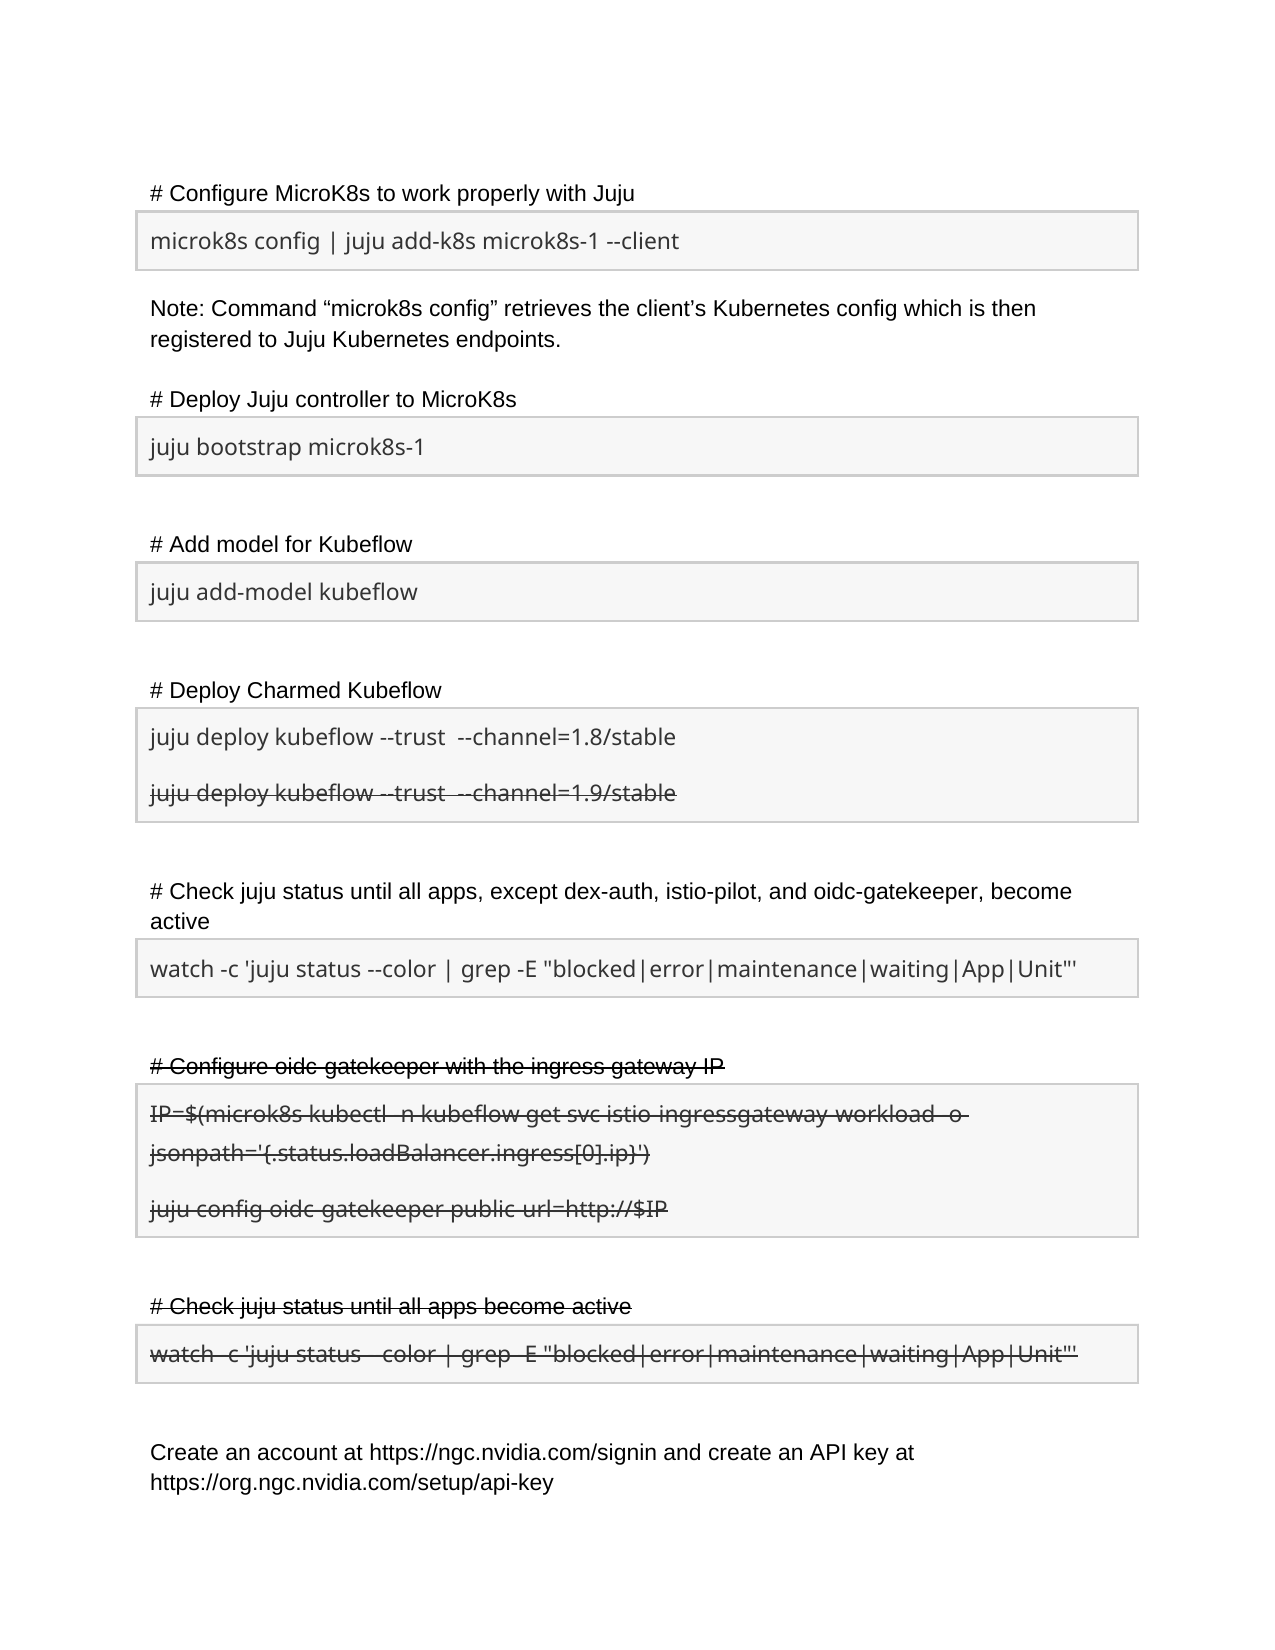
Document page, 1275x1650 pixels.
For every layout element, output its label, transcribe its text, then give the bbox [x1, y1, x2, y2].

text # Check juju status until all apps, except dex-auth, istio-pilot, and oidc-gatekeeper, become active [150, 878, 1125, 934]
text # Check juju status until all apps become active [150, 1293, 1125, 1319]
text # Configure oidc-gatekeeper with the ingress gateway IP [150, 1053, 1125, 1079]
text # Add model for Kubeflow [150, 531, 1125, 558]
text # Deploy Charmed Kubeflow [150, 677, 1125, 703]
text Create an account at https://ngc.nvidia.com/signin and create an API key at https://org.ngc.nvidia.com/setup/api-key [150, 1438, 1125, 1495]
text # Configure MicroK8s to work properly with Juju [150, 180, 1125, 207]
text juju config oidc-gatekeeper public-url=http://$IP [138, 1178, 1137, 1236]
text IP=$(microk8s kubectl -n kubeflow get svc istio-ingressgateway-workload -o jsonpath='{.status.loadBalancer.ingress[0].ip}') [138, 1085, 1137, 1168]
text juju bootstrap microk8s-1 [138, 418, 1137, 474]
text watch -c 'juju status --color | grep -E "blocked|error|maintenance|waiting|App|Unit"' [138, 940, 1137, 996]
text juju add-model kubeflow [138, 564, 1137, 620]
text juju deploy kubeflow --trust --channel=1.9/stable [138, 762, 1137, 821]
text microk8s config | juju add-k8s microk8s-1 --client [138, 213, 1137, 269]
text # Deploy Juju controller to MicroK8s [150, 386, 1125, 412]
text watch -c 'juju status --color | grep -E "blocked|error|maintenance|waiting|App|Unit"' [138, 1326, 1137, 1382]
text Note: Command “microk8s config” retrieves the client’s Kubernetes config which is then registered to Juju Kubernetes endpoints. [150, 295, 1125, 352]
text juju deploy kubeflow --trust --channel=1.8/stable [138, 709, 1137, 753]
